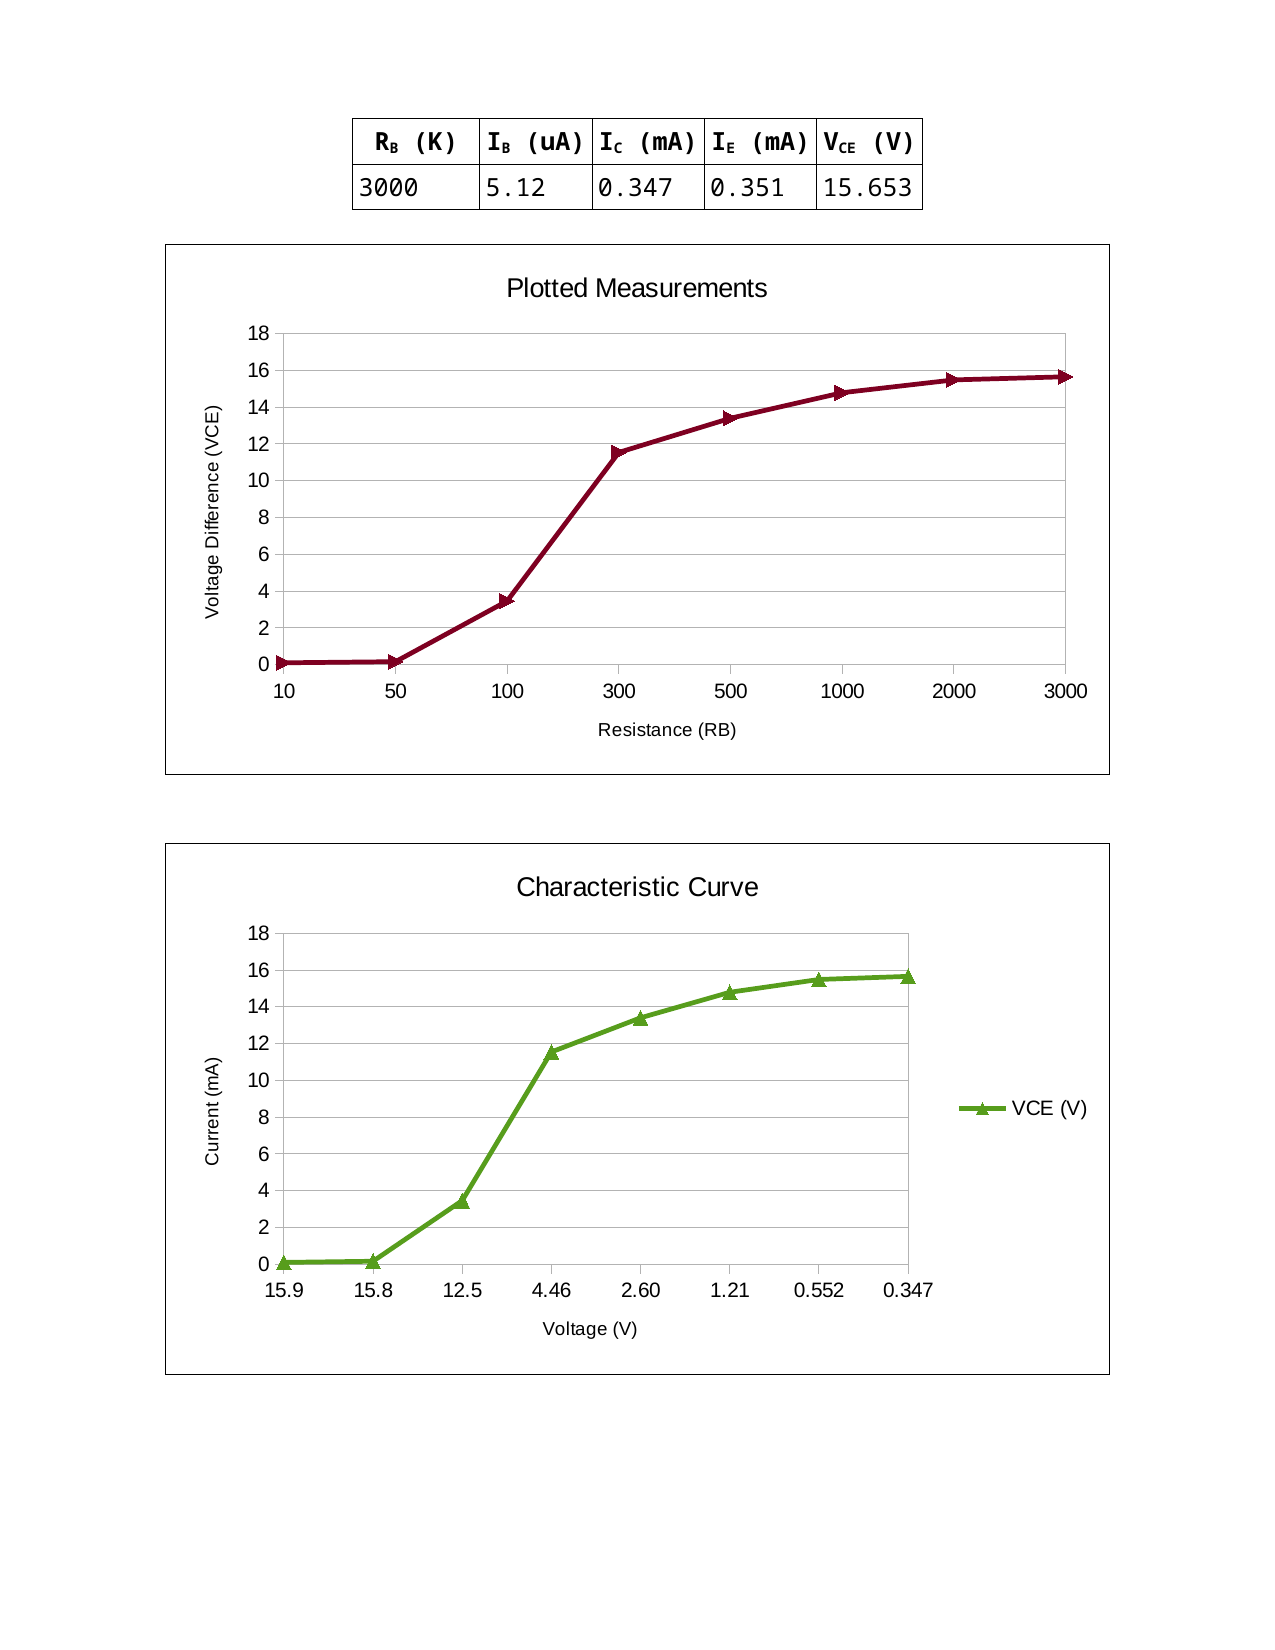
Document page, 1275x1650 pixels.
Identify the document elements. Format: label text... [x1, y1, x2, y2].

table_header VCE (V) [817, 119, 922, 164]
table_cell 0.351 [705, 165, 816, 209]
table_cell 3000 [353, 165, 479, 209]
table_cell 0.347 [593, 165, 704, 209]
table_header IE (mA) [705, 119, 816, 164]
table_cell 15.653 [817, 165, 922, 209]
table_header RB (K) [353, 119, 479, 164]
table_header IC (mA) [593, 119, 704, 164]
table_cell 5.12 [480, 165, 592, 209]
table_header IB (uA) [480, 119, 592, 164]
